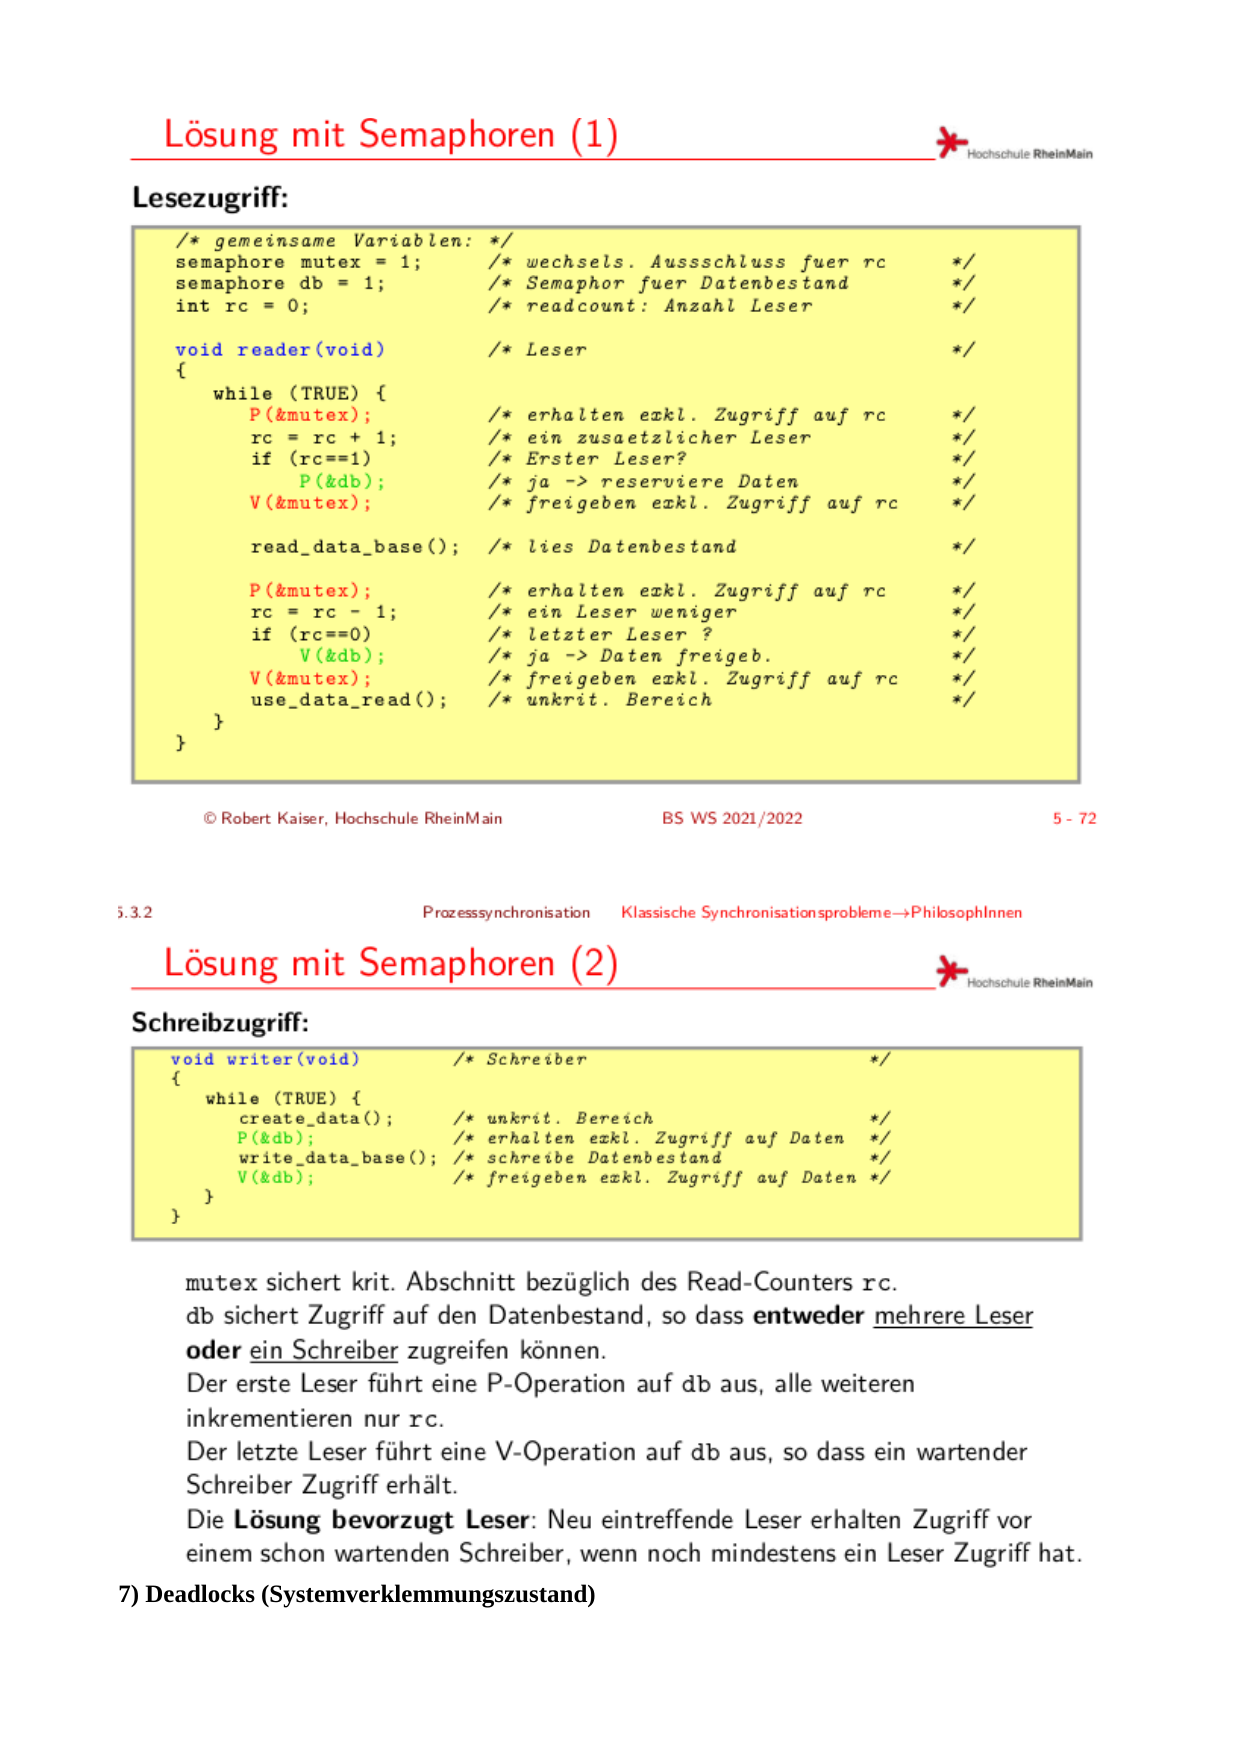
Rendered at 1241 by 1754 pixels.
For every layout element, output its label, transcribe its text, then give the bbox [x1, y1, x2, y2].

text 7) Deadlocks (Systemverklemmungszustand) [118, 1580, 1122, 1608]
picture [118, 118, 1123, 1580]
